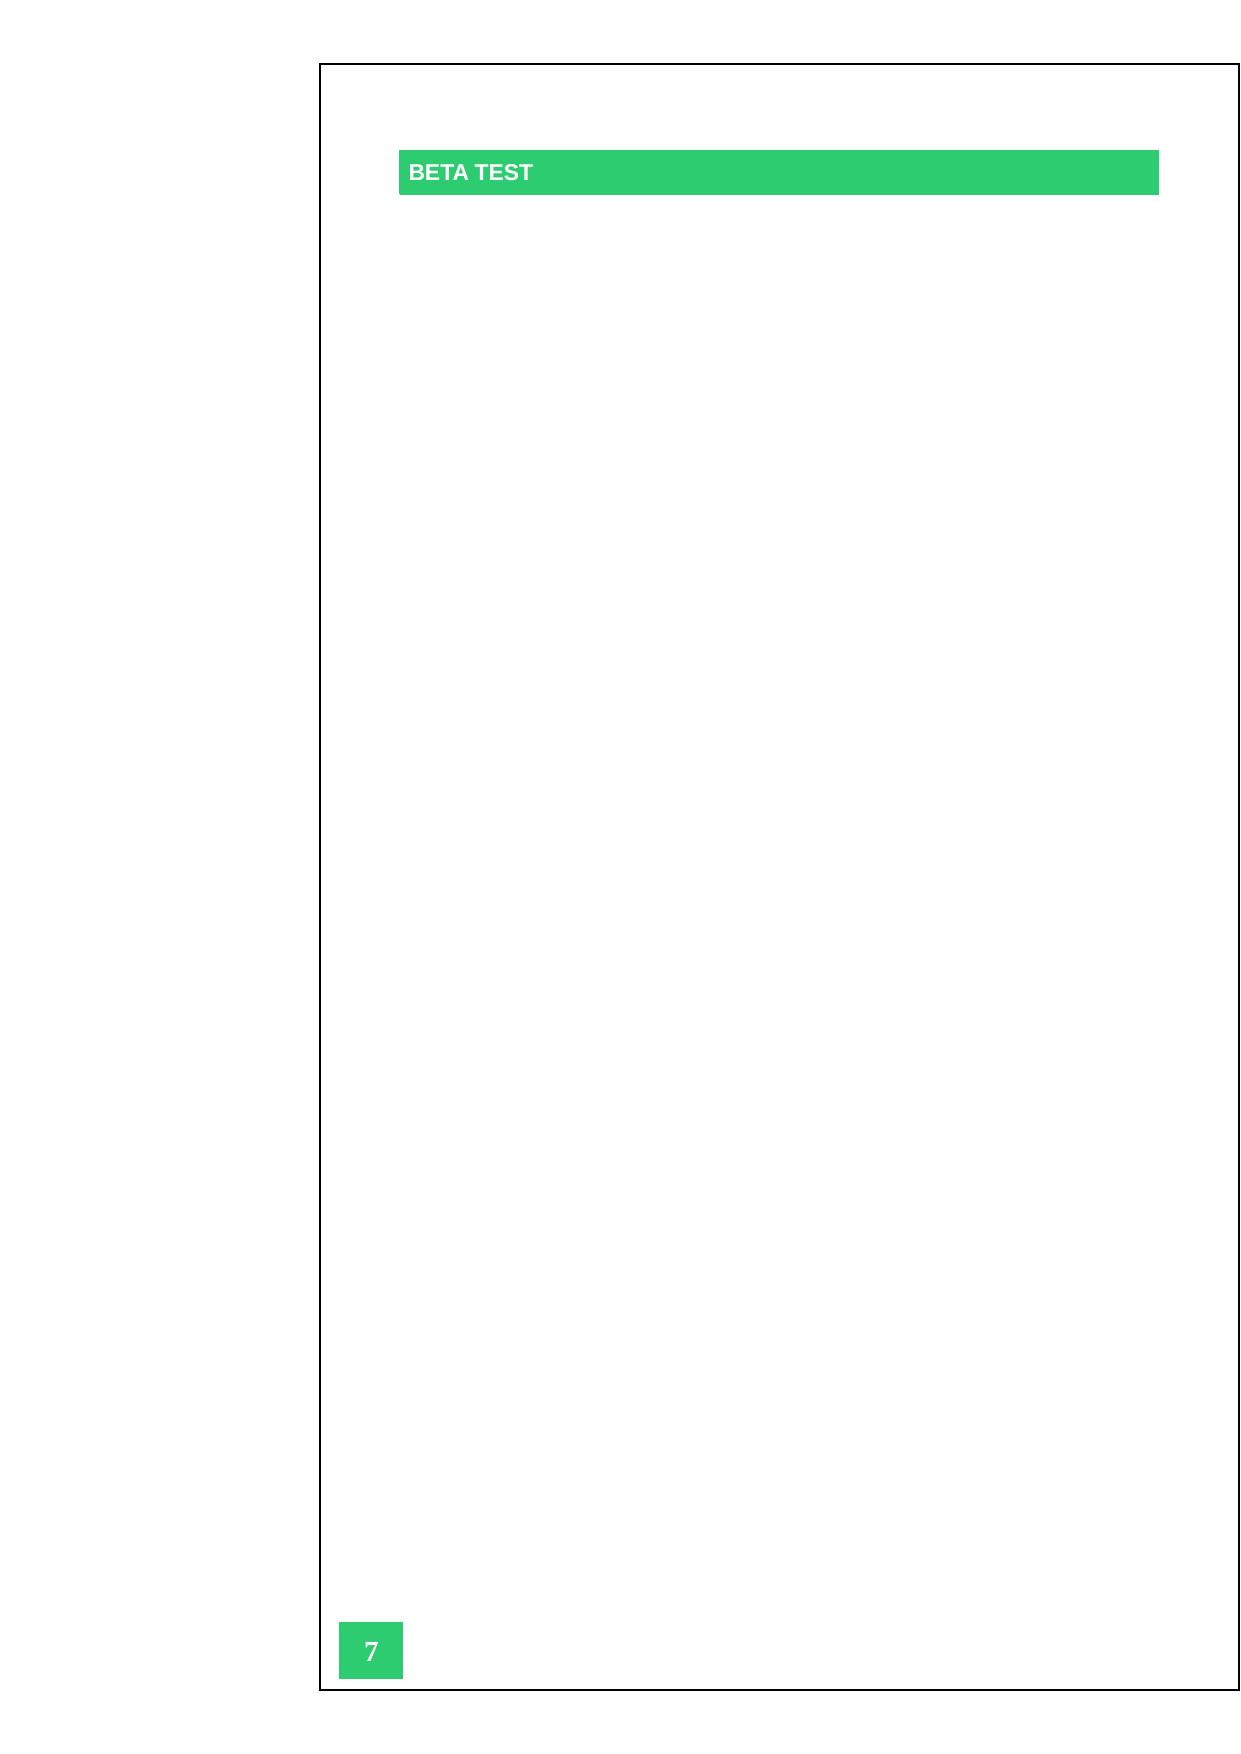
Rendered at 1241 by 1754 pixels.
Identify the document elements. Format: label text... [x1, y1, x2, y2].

subtitle beta test [401, 151, 1158, 194]
